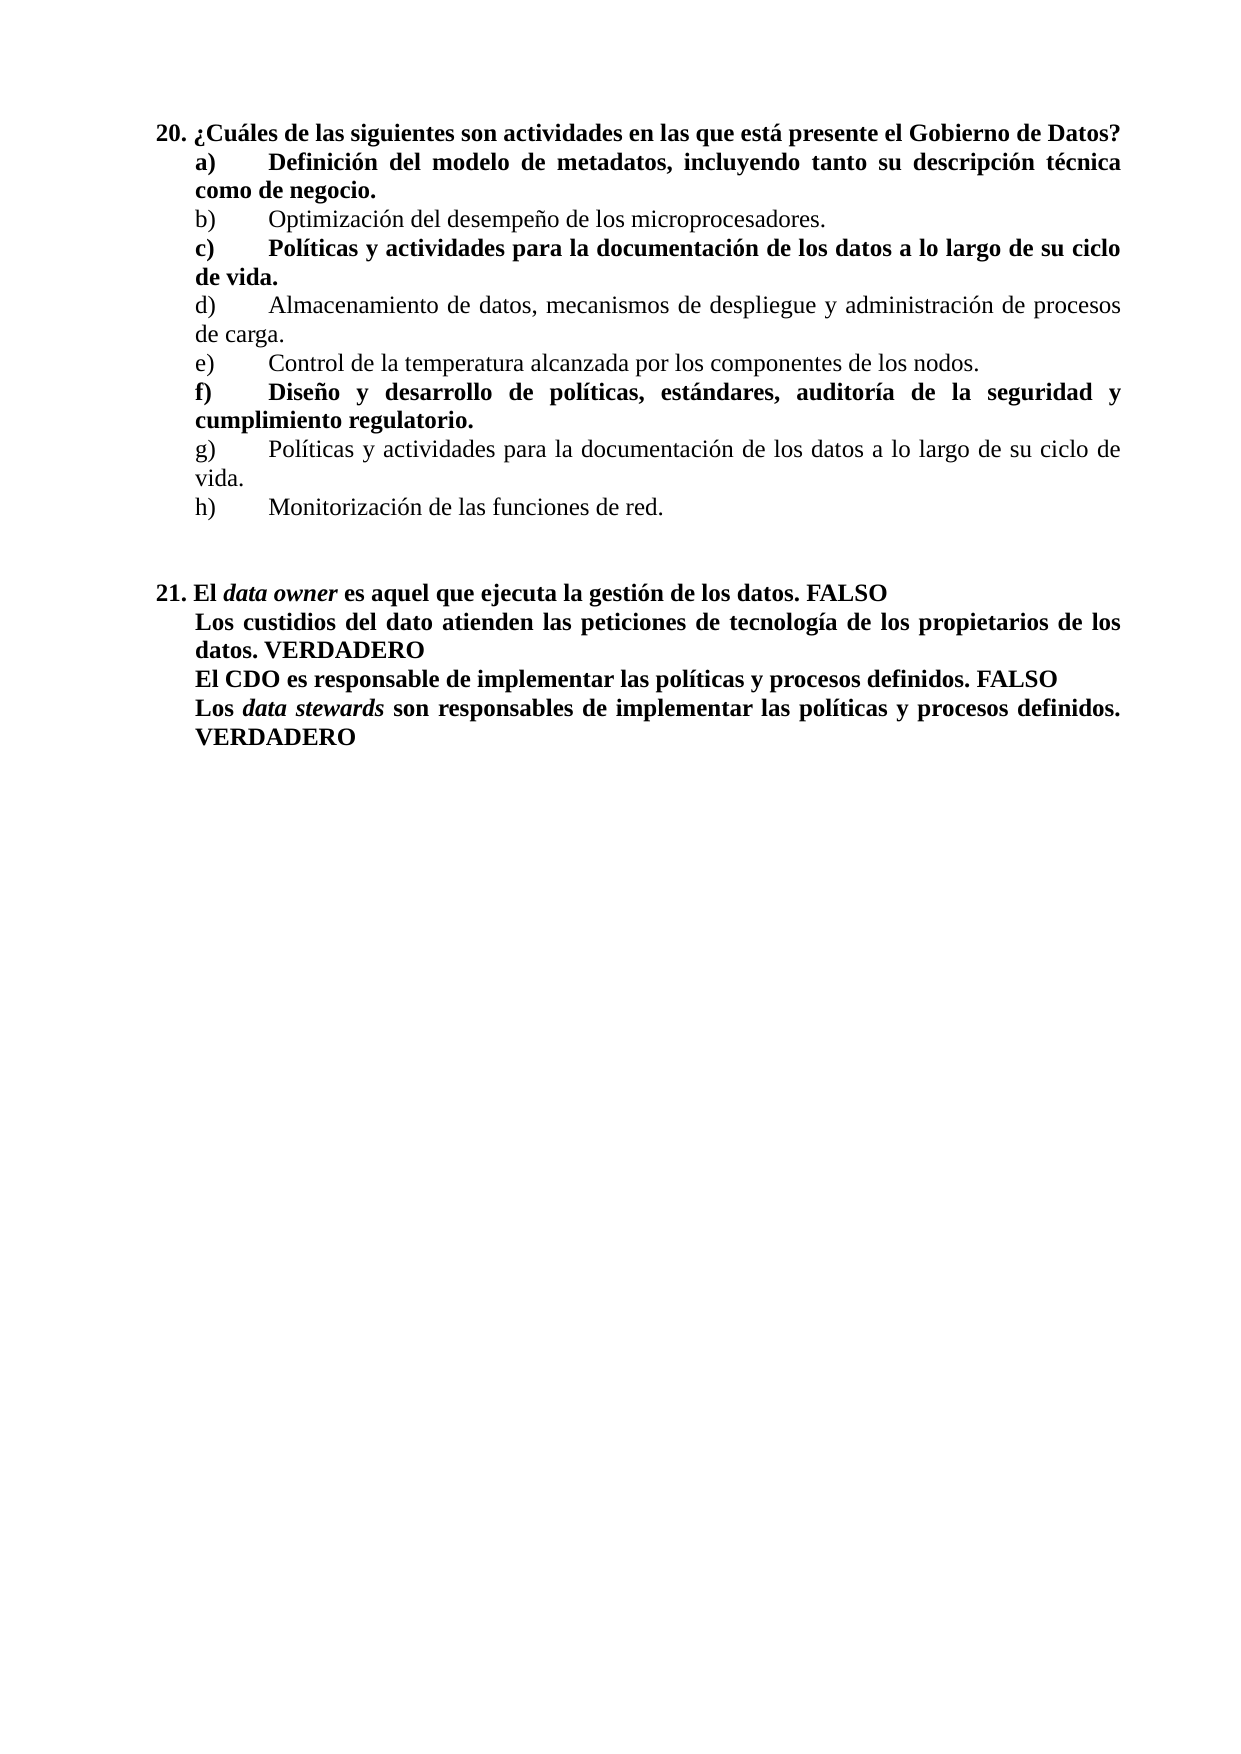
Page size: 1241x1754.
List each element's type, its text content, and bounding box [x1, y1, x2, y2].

list El data owner es aquel que ejecuta la gestión de los datos. FALSO [156, 578, 1122, 607]
list Almacenamiento de datos, mecanismos de despliegue y administración de procesos de carga. [195, 291, 1122, 348]
list Políticas y actividades para la documentación de los datos a lo largo de su ciclo de vida. [195, 434, 1122, 492]
text Los custidios del dato atienden las peticiones de tecnología de los propietarios de los datos. VERDADERO [195, 607, 1122, 664]
list Control de la temperatura alcanzada por los componentes de los nodos. [195, 348, 1122, 377]
list Monitorización de las funciones de red. [195, 492, 1122, 521]
list ¿Cuáles de las siguientes son actividades en las que está presente el Gobierno de Datos? [156, 118, 1122, 147]
text Los data stewards son responsables de implementar las políticas y procesos definidos. VERDADERO [195, 693, 1122, 751]
list Optimización del desempeño de los microprocesadores. [195, 204, 1122, 233]
list Políticas y actividades para la documentación de los datos a lo largo de su ciclo de vida. [195, 233, 1122, 291]
list Definición del modelo de metadatos, incluyendo tanto su descripción técnica como de negocio. [195, 147, 1122, 204]
list Diseño y desarrollo de políticas, estándares, auditoría de la seguridad y cumplimiento regulatorio. [195, 377, 1122, 434]
text El CDO es responsable de implementar las políticas y procesos definidos. FALSO [195, 664, 1122, 693]
